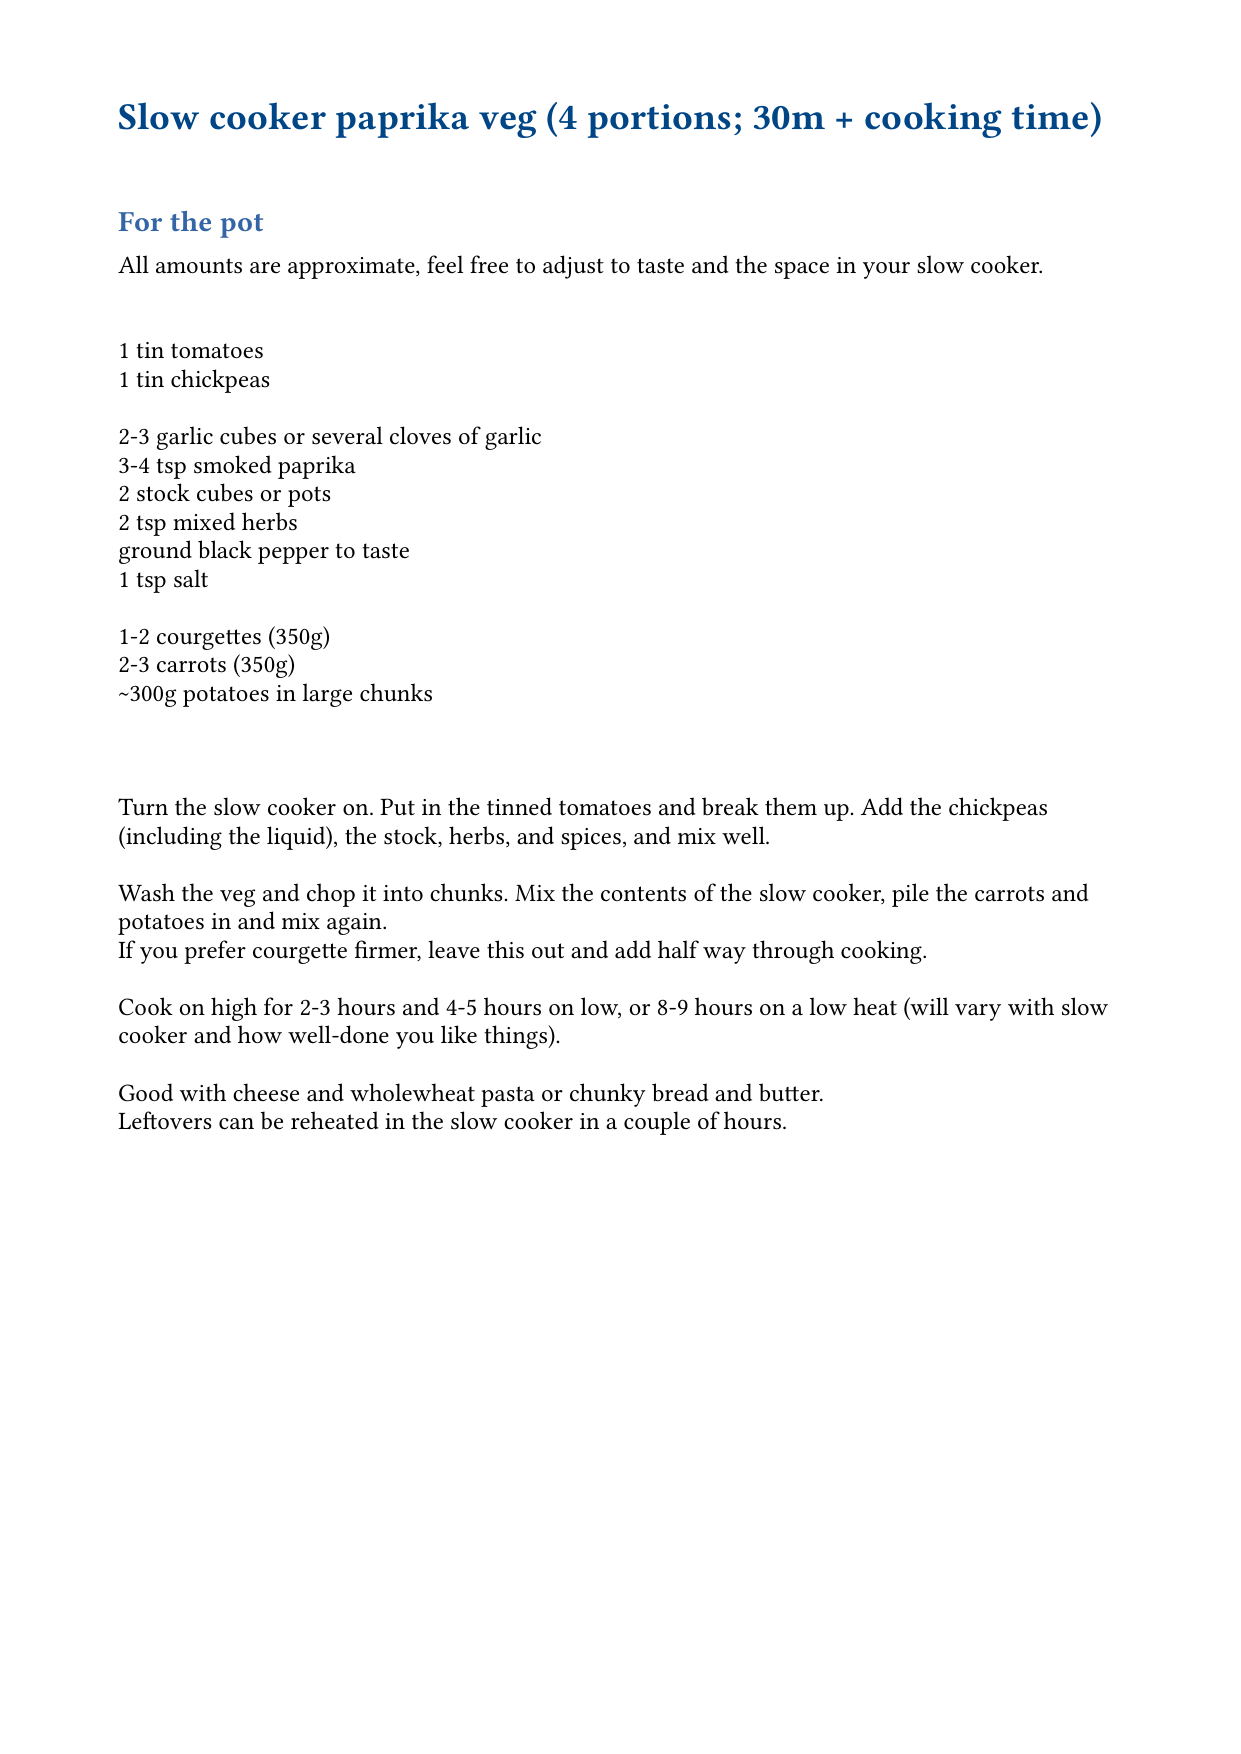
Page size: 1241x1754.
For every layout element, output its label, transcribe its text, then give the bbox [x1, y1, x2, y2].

text 1 tin tomatoes [118, 336, 1122, 365]
text All amounts are approximate, feel free to adjust to taste and the space in your slow cooker. [118, 251, 1122, 279]
text ~300g potatoes in large chunks [118, 679, 1122, 707]
text Turn the slow cooker on. Put in the tinned tomatoes and break them up. Add the chickpeas (including the liquid), the stock, herbs, and spices, and mix well. [118, 793, 1122, 850]
text 3-4 tsp smoked paprika [118, 451, 1122, 479]
text Good with cheese and wholewheat pasta or chunky bread and butter. [118, 1078, 1122, 1107]
text 2 stock cubes or pots [118, 479, 1122, 508]
text 2 tsp mixed herbs [118, 508, 1122, 536]
subtitle For the pot [118, 205, 1122, 238]
text ground black pepper to taste [118, 536, 1122, 565]
text Leftovers can be reheated in the slow cooker in a couple of hours. [118, 1107, 1122, 1136]
text 1 tsp salt [118, 565, 1122, 593]
text 2-3 garlic cubes or several cloves of garlic [118, 422, 1122, 451]
text Cook on high for 2-3 hours and 4-5 hours on low, or 8-9 hours on a low heat (will vary with slow cooker and how well-done you like things). [118, 993, 1122, 1050]
text 2-3 carrots (350g) [118, 650, 1122, 679]
text 1-2 courgettes (350g) [118, 622, 1122, 650]
text If you prefer courgette firmer, leave this out and add half way through cooking. [118, 936, 1122, 964]
text Wash the veg and chop it into chunks. Mix the contents of the slow cooker, pile the carrots and potatoes in and mix again. [118, 879, 1122, 936]
subtitle Slow cooker paprika veg (4 portions; 30m + cooking time) [118, 96, 1122, 139]
text 1 tin chickpeas [118, 365, 1122, 393]
